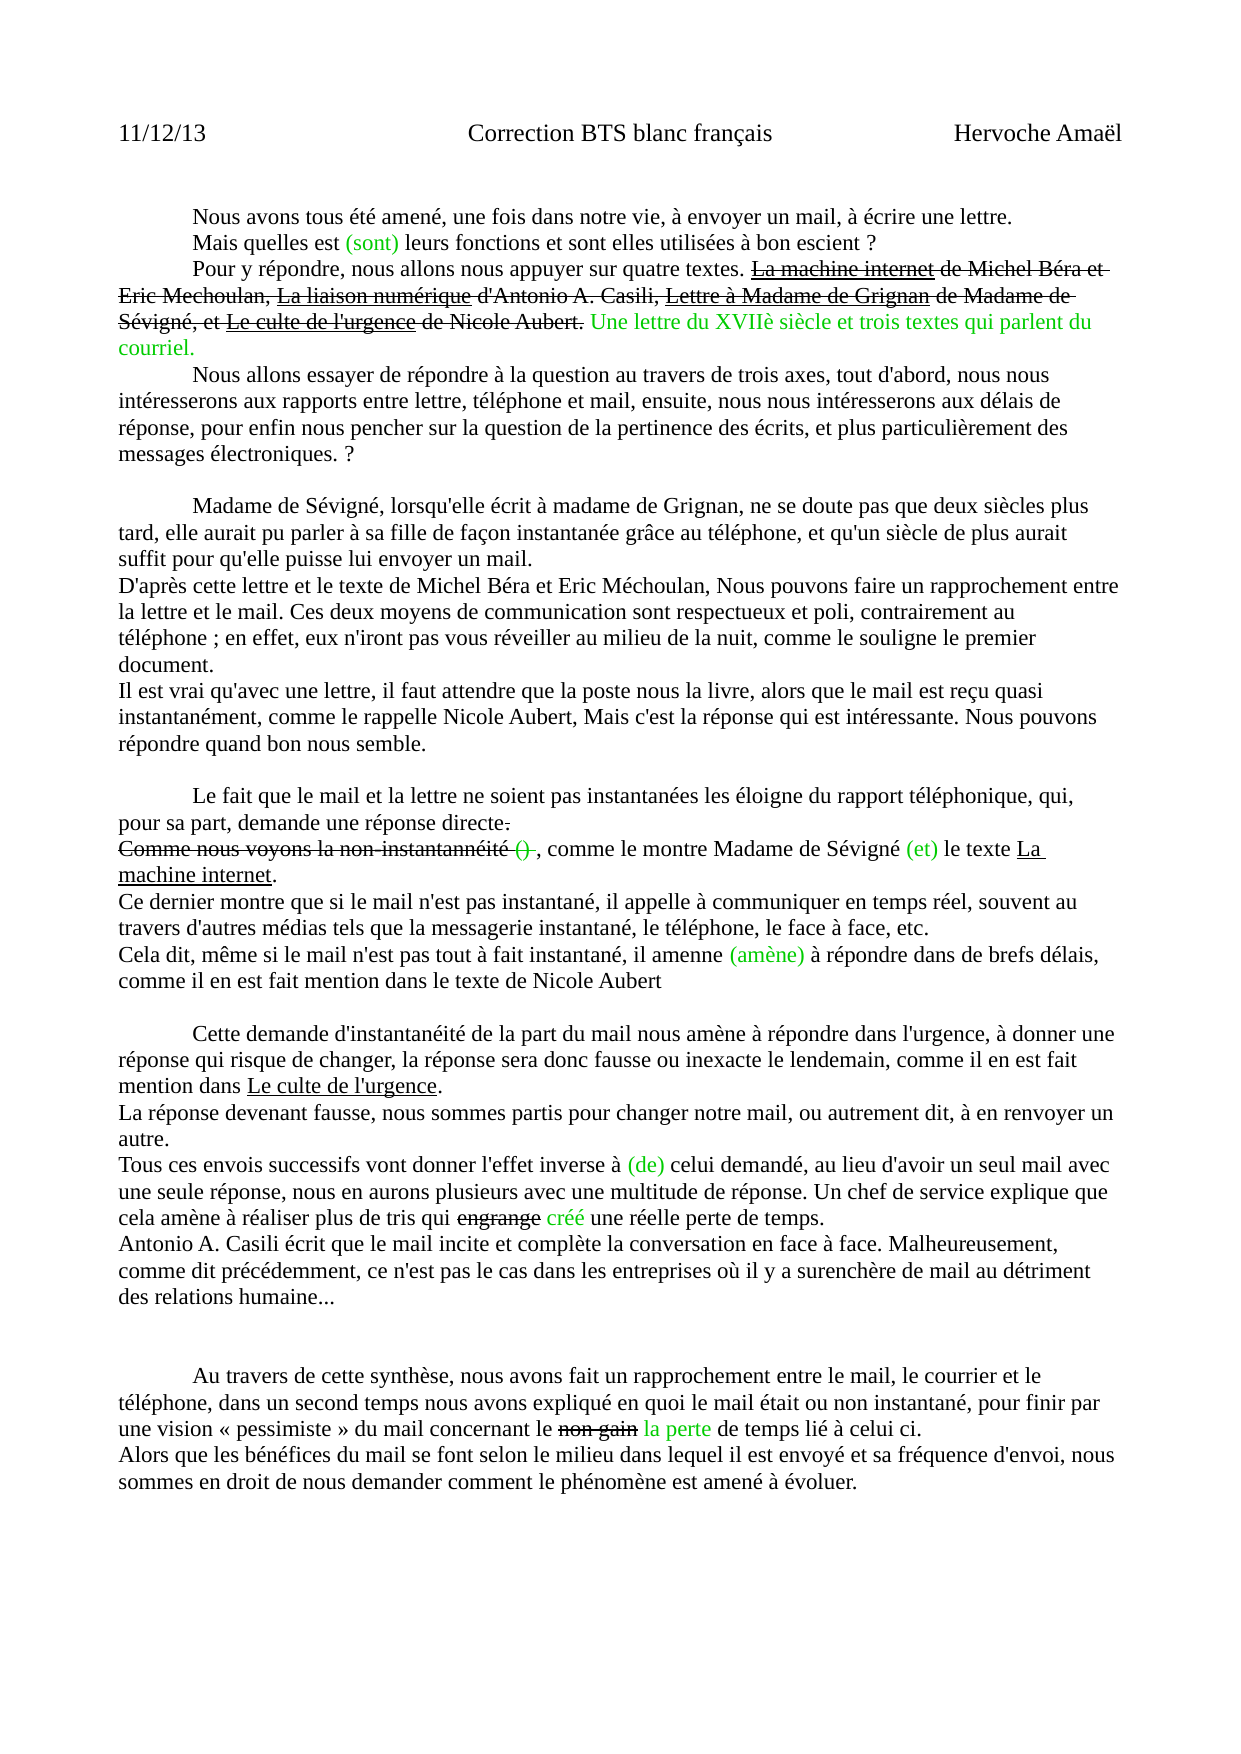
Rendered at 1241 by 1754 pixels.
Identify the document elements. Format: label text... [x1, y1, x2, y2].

text Cette demande d'instantanéité de la part du mail nous amène à répondre dans l'urgence, à donner une réponse qui risque de changer, la réponse sera donc fausse ou inexacte le lendemain, comme il en est fait mention dans Le culte de l'urgence. [118, 1020, 1122, 1099]
text La réponse devenant fausse, nous sommes partis pour changer notre mail, ou autrement dit, à en renvoyer un autre. [118, 1099, 1122, 1151]
text Madame de Sévigné, lorsqu'elle écrit à madame de Grignan, ne se doute pas que deux siècles plus tard, elle aurait pu parler à sa fille de façon instantanée grâce au téléphone, et qu'un siècle de plus aurait suffit pour qu'elle puisse lui envoyer un mail. [118, 493, 1122, 572]
text Nous allons essayer de répondre à la question au travers de trois axes, tout d'abord, nous nous intéresserons aux rapports entre lettre, téléphone et mail, ensuite, nous nous intéresserons aux délais de réponse, pour enfin nous pencher sur la question de la pertinence des écrits, et plus particulièrement des messages électroniques. ? [118, 361, 1122, 466]
text Pour y répondre, nous allons nous appuyer sur quatre textes. La machine internet de Michel Béra et Eric Mechoulan, La liaison numérique d'Antonio A. Casili, Lettre à Madame de Grignan de Madame de Sévigné, et Le culte de l'urgence de Nicole Aubert. Une lettre du XVIIè siècle et trois textes qui parlent du courriel. [118, 255, 1122, 361]
text Tous ces envois successifs vont donner l'effet inverse à (de) celui demandé, au lieu d'avoir un seul mail avec une seule réponse, nous en aurons plusieurs avec une multitude de réponse. Un chef de service explique que cela amène à réaliser plus de tris qui engrange créé une réelle perte de temps. [118, 1151, 1122, 1231]
text D'après cette lettre et le texte de Michel Béra et Eric Méchoulan, Nous pouvons faire un rapprochement entre la lettre et le mail. Ces deux moyens de communication sont respectueux et poli, contrairement au téléphone ; en effet, eux n'iront pas vous réveiller au milieu de la nuit, comme le souligne le premier document. [118, 572, 1122, 677]
text Alors que les bénéfices du mail se font selon le milieu dans lequel il est envoyé et sa fréquence d'envoi, nous sommes en droit de nous demander comment le phénomène est amené à évoluer. [118, 1441, 1122, 1494]
text Mais quelles est (sont) leurs fonctions et sont elles utilisées à bon escient ? [118, 229, 1122, 255]
text Nous avons tous été amené, une fois dans notre vie, à envoyer un mail, à écrire une lettre. [118, 203, 1122, 229]
text Le fait que le mail et la lettre ne soient pas instantanées les éloigne du rapport téléphonique, qui, pour sa part, demande une réponse directe. [118, 782, 1122, 835]
text Cela dit, même si le mail n'est pas tout à fait instantané, il amenne (amène) à répondre dans de brefs délais, comme il en est fait mention dans le texte de Nicole Aubert [118, 941, 1122, 993]
text Au travers de cette synthèse, nous avons fait un rapprochement entre le mail, le courrier et le téléphone, dans un second temps nous avons expliqué en quoi le mail était ou non instantané, pour finir par une vision « pessimiste » du mail concernant le non gain la perte de temps lié à celui ci. [118, 1362, 1122, 1441]
text Antonio A. Casili écrit que le mail incite et complète la conversation en face à face. Malheureusement, comme dit précédemment, ce n'est pas le cas dans les entreprises où il y a surenchère de mail au détriment des relations humaine... [118, 1231, 1122, 1309]
text Ce dernier montre que si le mail n'est pas instantané, il appelle à communiquer en temps réel, souvent au travers d'autres médias tels que la messagerie instantané, le téléphone, le face à face, etc. [118, 888, 1122, 941]
text Comme nous voyons la non-instantannéité () , comme le montre Madame de Sévigné (et) le texte La machine internet. [118, 835, 1122, 888]
text Il est vrai qu'avec une lettre, il faut attendre que la poste nous la livre, alors que le mail est reçu quasi instantanément, comme le rappelle Nicole Aubert, Mais c'est la réponse qui est intéressante. Nous pouvons répondre quand bon nous semble. [118, 677, 1122, 756]
